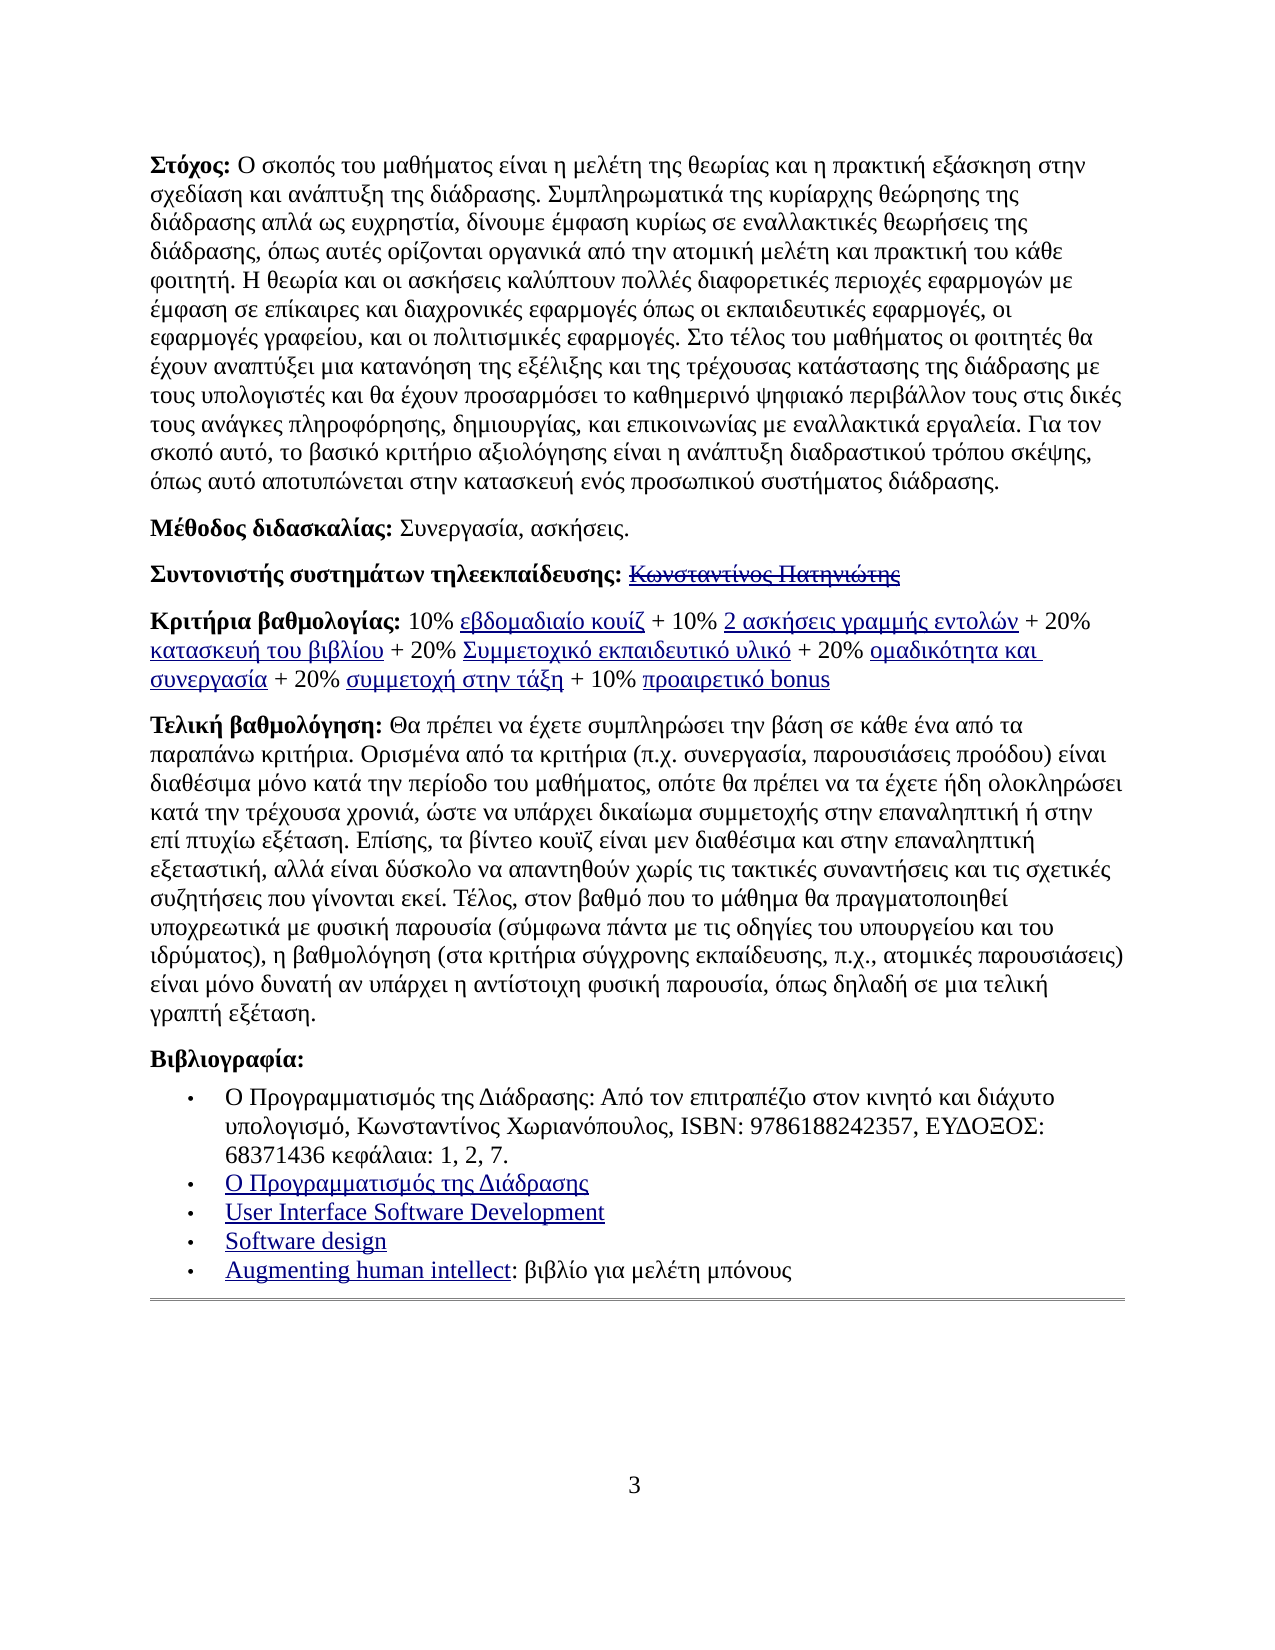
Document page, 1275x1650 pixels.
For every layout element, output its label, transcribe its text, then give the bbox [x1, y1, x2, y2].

list Ο Προγραμματισμός της Διάδρασης [187, 1168, 1125, 1197]
list Ο Προγραμματισμός της Διάδρασης: Από τον επιτραπέζιο στον κινητό και διάχυτο υπολογισμό, Κωνσταντίνος Χωριανόπουλος, ISBN: 9786188242357, ΕΥΔΟΞΟΣ: 68371436 κεφάλαια: 1, 2, 7. [187, 1082, 1125, 1168]
list Augmenting human intellect: βιβλίο για μελέτη μπόνους [187, 1255, 1125, 1283]
list User Interface Software Development [187, 1197, 1125, 1226]
text Κριτήρια βαθμολογίας: 10% εβδομαδιαίο κουίζ + 10% 2 ασκήσεις γραμμής εντολών + 20% κατασκευή του βιβλίου + 20% Συμμετοχικό εκπαιδευτικό υλικό + 20% ομαδικότητα και συνεργασία + 20% συμμετοχή στην τάξη + 10% προαιρετικό bonus [150, 606, 1125, 692]
text Μέθοδος διδασκαλίας: Συνεργασία, ασκήσεις. [150, 513, 1125, 542]
text Βιβλιογραφία: [150, 1044, 1125, 1073]
text Στόχος: Ο σκοπός του μαθήματος είναι η μελέτη της θεωρίας και η πρακτική εξάσκηση στην σχεδίαση και ανάπτυξη της διάδρασης. Συμπληρωματικά της κυρίαρχης θεώρησης της διάδρασης απλά ως ευχρηστία, δίνουμε έμφαση κυρίως σε εναλλακτικές θεωρήσεις της διάδρασης, όπως αυτές ορίζονται οργανικά από την ατομική μελέτη και πρακτική του κάθε φοιτητή. Η θεωρία και οι ασκήσεις καλύπτουν πολλές διαφορετικές περιοχές εφαρμογών με έμφαση σε επίκαιρες και διαχρονικές εφαρμογές όπως οι εκπαιδευτικές εφαρμογές, οι εφαρμογές γραφείου, και οι πολιτισμικές εφαρμογές. Στο τέλος του μαθήματος οι φοιτητές θα έχουν αναπτύξει μια κατανόηση της εξέλιξης και της τρέχουσας κατάστασης της διάδρασης με τους υπολογιστές και θα έχουν προσαρμόσει το καθημερινό ψηφιακό περιβάλλον τους στις δικές τους ανάγκες πληροφόρησης, δημιουργίας, και επικοινωνίας με εναλλακτικά εργαλεία. Για τον σκοπό αυτό, το βασικό κριτήριο αξιολόγησης είναι η ανάπτυξη διαδραστικού τρόπου σκέψης, όπως αυτό αποτυπώνεται στην κατασκευή ενός προσωπικού συστήματος διάδρασης. [150, 150, 1125, 495]
list Software design [187, 1226, 1125, 1255]
text Συντονιστής συστημάτων τηλεεκπαίδευσης: Κωνσταντίνος Πατηνιώτης [150, 559, 1125, 588]
text Τελική βαθμολόγηση: Θα πρέπει να έχετε συμπληρώσει την βάση σε κάθε ένα από τα παραπάνω κριτήρια. Ορισμένα από τα κριτήρια (π.χ. συνεργασία, παρουσιάσεις προόδου) είναι διαθέσιμα μόνο κατά την περίοδο του μαθήματος, οπότε θα πρέπει να τα έχετε ήδη ολοκληρώσει κατά την τρέχουσα χρονιά, ώστε να υπάρχει δικαίωμα συμμετοχής στην επαναληπτική ή στην επί πτυχίω εξέταση. Επίσης, τα βίντεο κουϊζ είναι μεν διαθέσιμα και στην επαναληπτική εξεταστική, αλλά είναι δύσκολο να απαντηθούν χωρίς τις τακτικές συναντήσεις και τις σχετικές συζητήσεις που γίνονται εκεί. Τέλος, στον βαθμό που το μάθημα θα πραγματοποιηθεί υποχρεωτικά με φυσική παρουσία (σύμφωνα πάντα με τις οδηγίες του υπουργείου και του ιδρύματος), η βαθμολόγηση (στα κριτήρια σύγχρονης εκπαίδευσης, π.χ., ατομικές παρουσιάσεις) είναι μόνο δυνατή αν υπάρχει η αντίστοιχη φυσική παρουσία, όπως δηλαδή σε μια τελική γραπτή εξέταση. [150, 710, 1125, 1027]
